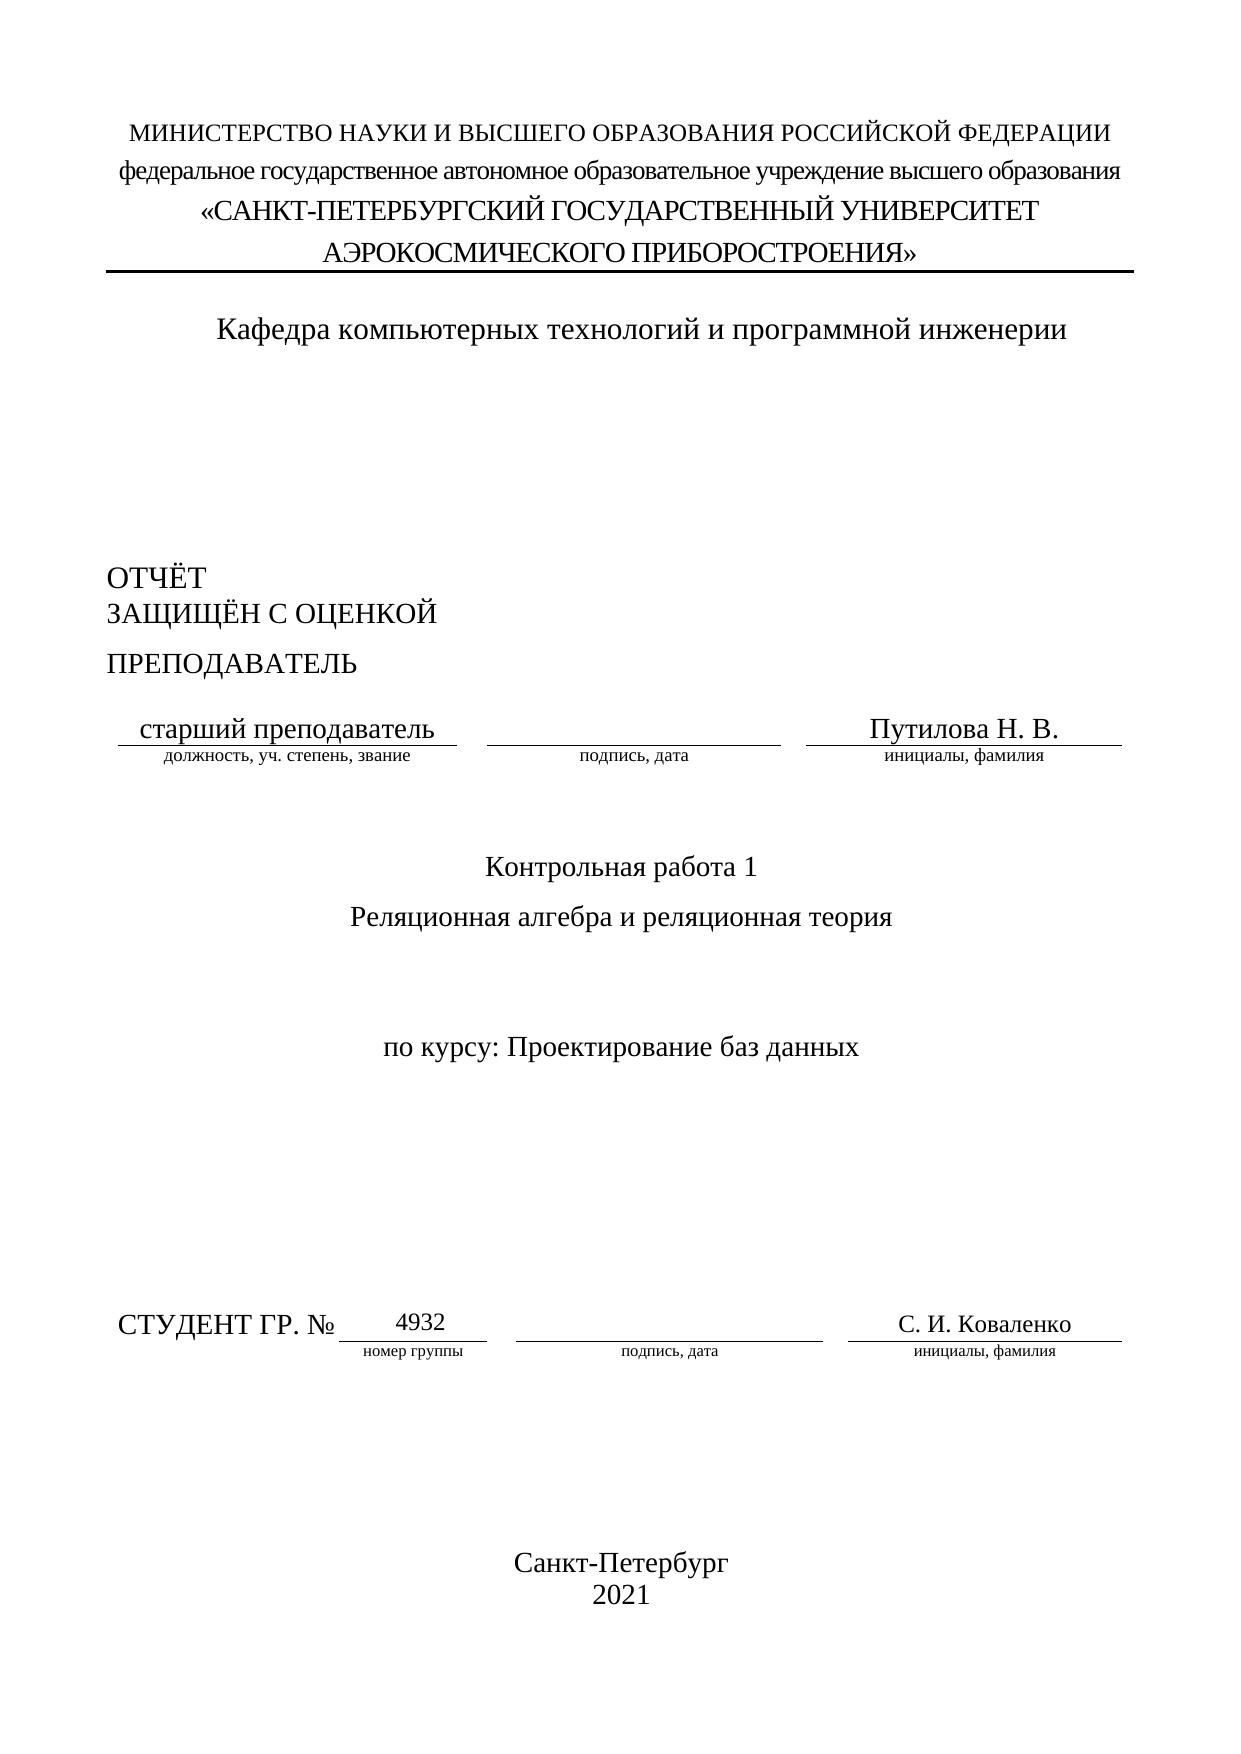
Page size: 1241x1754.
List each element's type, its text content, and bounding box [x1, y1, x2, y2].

table_header старший преподаватель [118, 697, 457, 745]
text по курсу: Проектирование баз данных [109, 1029, 1134, 1062]
text 2021 [108, 1579, 1134, 1610]
table_cell должность, уч. степень, звание [118, 746, 457, 765]
text Санкт-Петербург [108, 1548, 1134, 1579]
subtitle федеральное государственное автономное образовательное учреждение высшего образования [106, 154, 1134, 185]
table_cell [487, 1341, 516, 1360]
table_header [487, 1293, 516, 1341]
table_cell подпись, дата [516, 1342, 823, 1360]
table_header С. И. Коваленко [848, 1293, 1122, 1341]
table_cell инициалы, фамилия [806, 746, 1122, 765]
table_header [823, 1293, 848, 1341]
table_cell подпись, дата [487, 746, 781, 765]
text Кафедра компьютерных технологий и программной инженерии [150, 311, 1134, 347]
text Реляционная алгебра и реляционная теория [109, 899, 1134, 933]
table_header [487, 697, 781, 745]
text ЗАЩИЩЁН С ОЦЕНКОЙ [106, 596, 1134, 629]
text ОТЧЁТ [106, 560, 1134, 596]
subtitle «САНКТ-ПЕТЕРБУРГСКИЙ ГОСУДАРСТВЕННЫЙ УНИВЕРСИТЕТ [106, 193, 1134, 226]
text ПРЕПОДАВАТЕЛЬ [106, 646, 1134, 680]
table_header [516, 1293, 823, 1341]
table_header Путилова Н. В. [806, 697, 1122, 745]
subtitle АЭРОКОСМИЧЕСКОГО ПРИБОРОСТРОЕНИЯ» [106, 235, 1134, 270]
table_cell [457, 745, 487, 765]
table_cell инициалы, фамилия [848, 1342, 1122, 1360]
table_cell [118, 1341, 339, 1360]
table_cell [781, 745, 806, 765]
table_header [457, 697, 487, 745]
text Контрольная работа 1 [109, 849, 1134, 883]
table_header СТУДЕНТ ГР. № [118, 1293, 354, 1341]
table_header 4932 [354, 1293, 487, 1341]
table_cell номер группы [339, 1342, 487, 1360]
subtitle МИНИСТЕРСТВО НАУКИ И ВЫСШЕГО ОБРАЗОВАНИЯ РОССИЙСКОЙ ФЕДЕРАЦИИ [106, 118, 1134, 147]
table_cell [823, 1341, 848, 1360]
table_header [781, 697, 806, 745]
